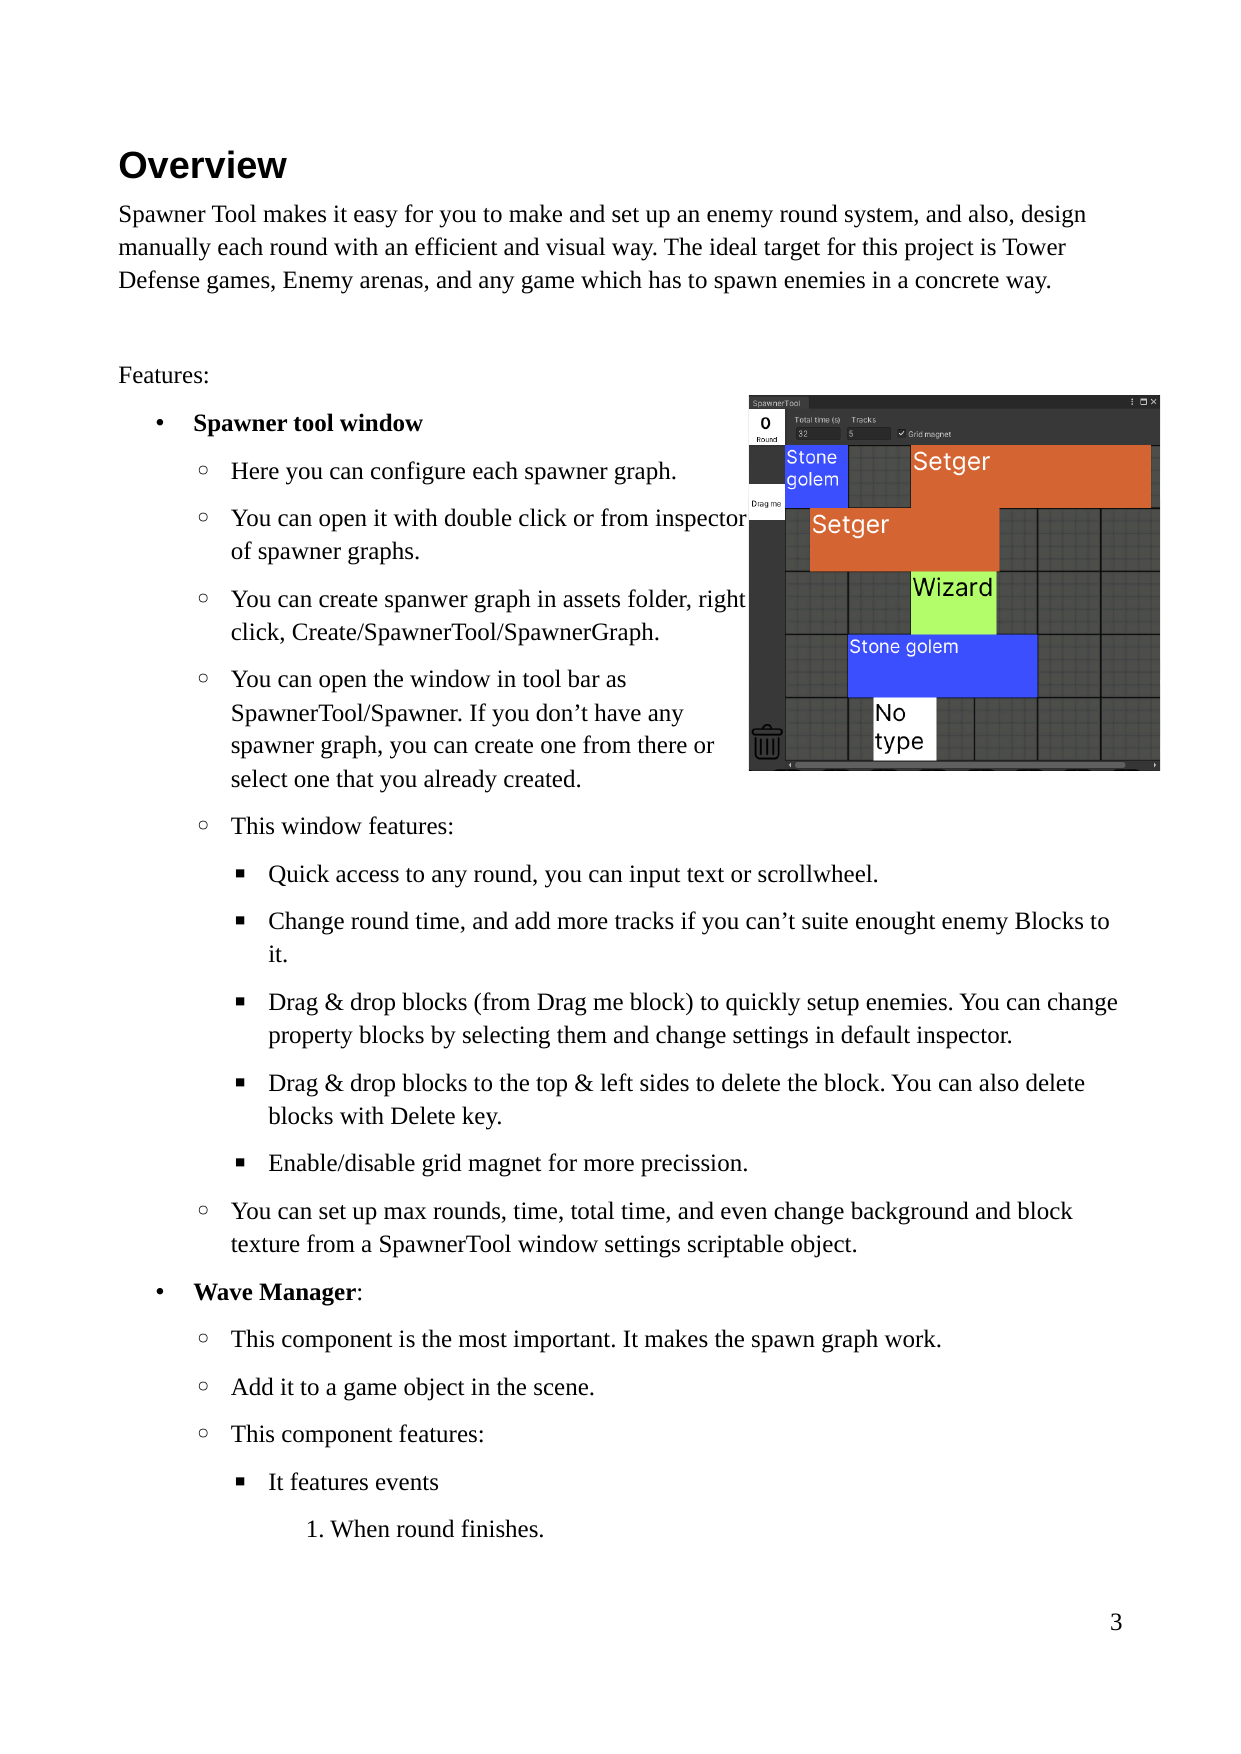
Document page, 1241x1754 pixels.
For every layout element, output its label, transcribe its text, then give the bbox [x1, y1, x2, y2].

list It features events [231, 1467, 1122, 1496]
list You can set up max rounds, time, total time, and even change background and block texture from a SpawnerTool window settings scriptable object. [193, 1196, 1122, 1258]
list You can open the window in tool bar as SpawnerTool/Spawner. If you don’t have any spawner graph, you can create one from there or select one that you already created. [193, 664, 1122, 792]
text Spawner Tool makes it easy for you to make and set up an enemy round system, and also, design manually each round with an efficient and visual way. The ideal target for this project is Tower Defense games, Enemy arenas, and any game which has to spawn enemies in a concrete way. [118, 199, 1122, 294]
subtitle Overview [118, 143, 1122, 187]
list Change round time, and add more tracks if you can’t suite enought enemy Blocks to it. [231, 906, 1122, 968]
text Features: [118, 361, 1122, 389]
list Spawner tool window [156, 408, 748, 437]
list 1. When round finishes. [268, 1514, 1122, 1543]
list You can open it with double click or from inspector of spawner graphs. [193, 503, 748, 565]
picture [748, 395, 1160, 771]
list Wave Manager: [156, 1277, 1122, 1305]
list Enable/disable grid magnet for more precission. [231, 1148, 1122, 1177]
list This window features: [193, 811, 1122, 840]
list Drag & drop blocks to the top & left sides to delete the block. You can also delete blocks with Delete key. [231, 1068, 1122, 1129]
list This component features: [193, 1419, 1122, 1448]
list Drag & drop blocks (from Drag me block) to quickly setup enemies. You can change property blocks by selecting them and change settings in default inspector. [231, 987, 1122, 1049]
list You can create spanwer graph in assets folder, right click, Create/SpawnerTool/SpawnerGraph. [193, 584, 748, 646]
list This component is the most important. It makes the spawn graph work. [193, 1324, 1122, 1353]
list Add it to a game object in the scene. [193, 1372, 1122, 1401]
list Quick access to any round, you can input text or scrollwheel. [231, 859, 1122, 888]
list Here you can configure each spawner graph. [193, 456, 748, 484]
